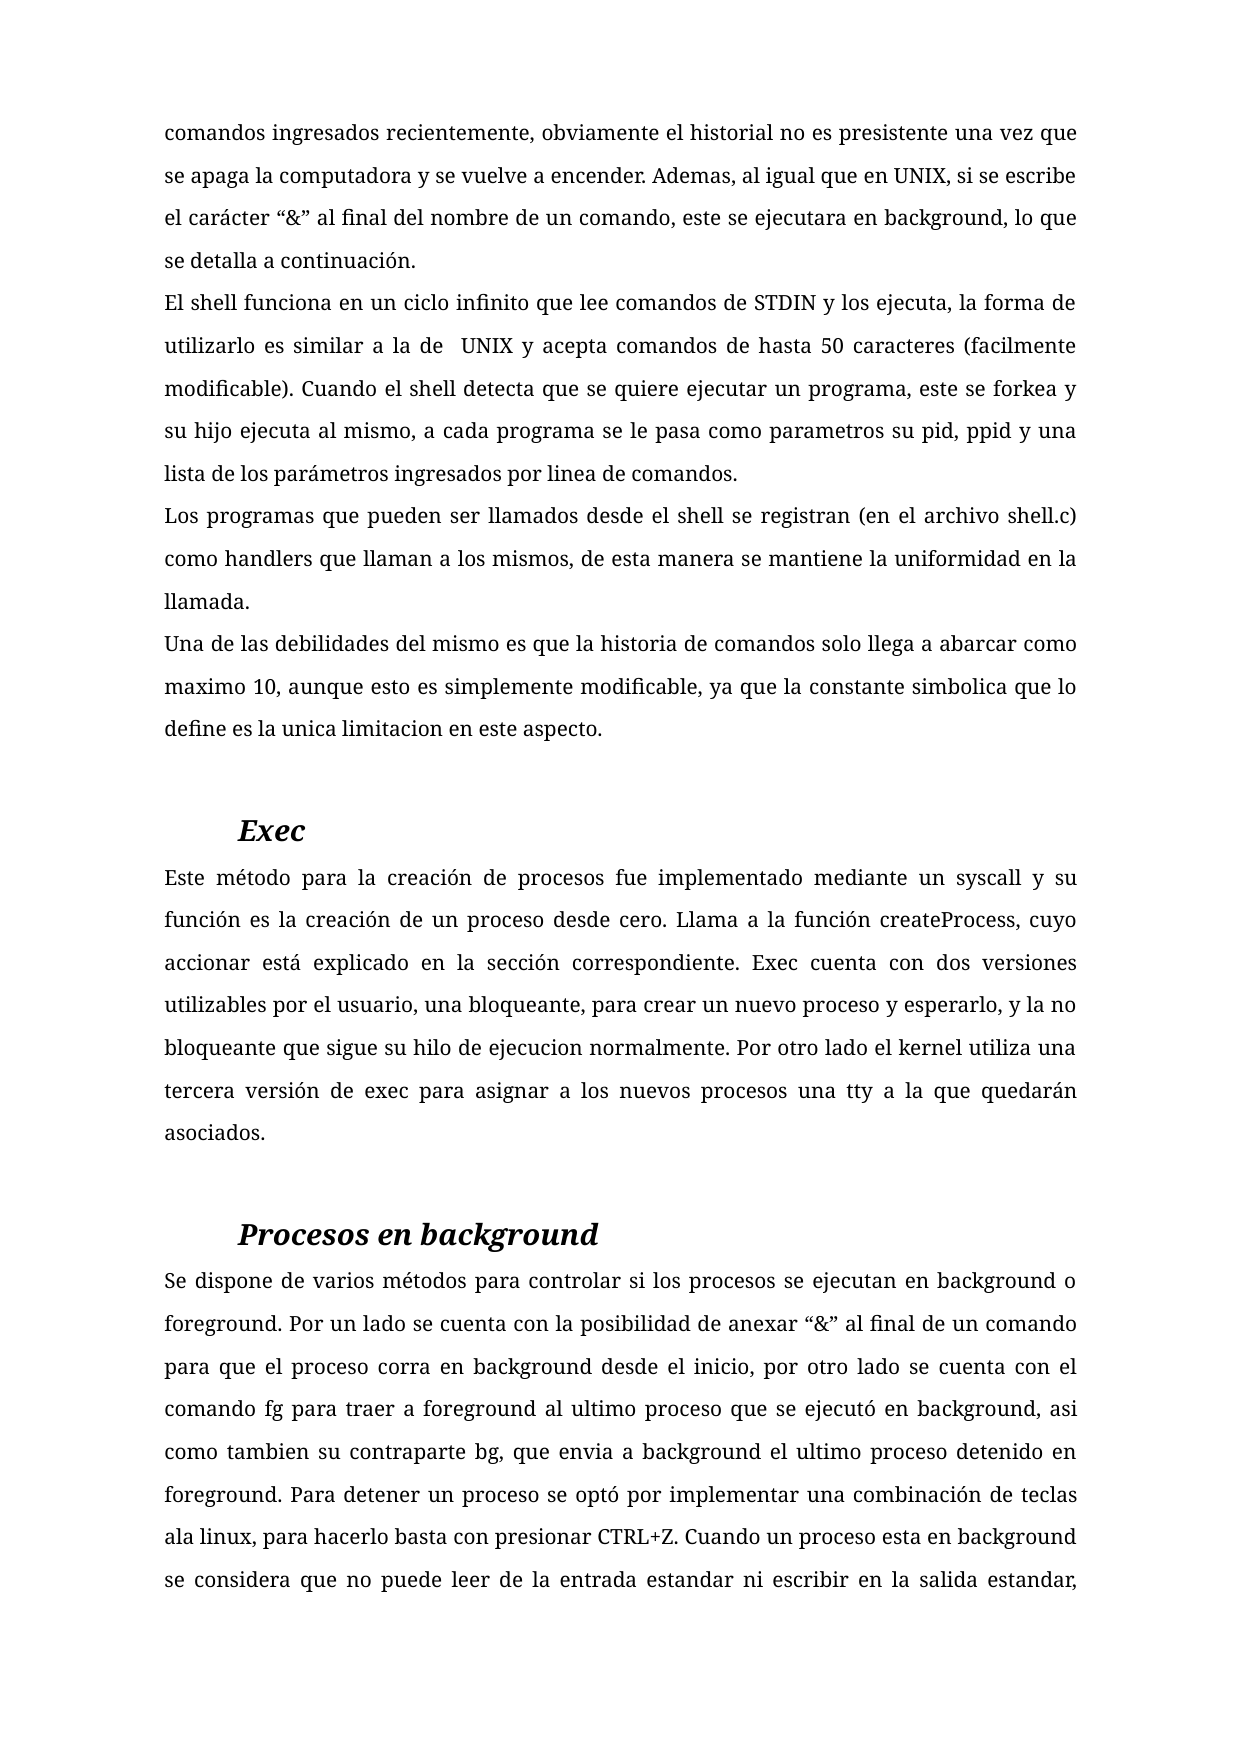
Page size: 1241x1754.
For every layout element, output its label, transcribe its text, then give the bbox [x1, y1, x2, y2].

subtitle Procesos en background [238, 1214, 1078, 1254]
text Una de las debilidades del mismo es que la historia de comandos solo llega a abarcar como maximo 10, aunque esto es simplemente modificable, ya que la constante simbolica que lo define es la unica limitacion en este aspecto. [164, 629, 1078, 743]
text Se dispone de varios métodos para controlar si los procesos se ejecutan en background o foreground. Por un lado se cuenta con la posibilidad de anexar “&” al final de un comando para que el proceso corra en background desde el inicio, por otro lado se cuenta con el comando fg para traer a foreground al ultimo proceso que se ejecutó en background, asi como tambien su contraparte bg, que envia a background el ultimo proceso detenido en foreground. Para detener un proceso se optó por implementar una combinación de teclas ala linux, para hacerlo basta con presionar CTRL+Z. Cuando un proceso esta en background se considera que no puede leer de la entrada estandar ni escribir en la salida estandar, [164, 1267, 1078, 1593]
text Los programas que pueden ser llamados desde el shell se registran (en el archivo shell.c) como handlers que llaman a los mismos, de esta manera se mantiene la uniformidad en la llamada. [164, 502, 1078, 615]
subtitle Exec [238, 811, 1078, 850]
text Este método para la creación de procesos fue implementado mediante un syscall y su función es la creación de un proceso desde cero. Llama a la función createProcess, cuyo accionar está explicado en la sección correspondiente. Exec cuenta con dos versiones utilizables por el usuario, una bloqueante, para crear un nuevo proceso y esperarlo, y la no bloqueante que sigue su hilo de ejecucion normalmente. Por otro lado el kernel utiliza una tercera versión de exec para asignar a los nuevos procesos una tty a la que quedarán asociados. [164, 863, 1078, 1147]
text comandos ingresados recientemente, obviamente el historial no es presistente una vez que se apaga la computadora y se vuelve a encender. Ademas, al igual que en UNIX, si se escribe el carácter “&” al final del nombre de un comando, este se ejecutara en background, lo que se detalla a continuación. [164, 118, 1078, 274]
text El shell funciona en un ciclo infinito que lee comandos de STDIN y los ejecuta, la forma de utilizarlo es similar a la de UNIX y acepta comandos de hasta 50 caracteres (facilmente modificable). Cuando el shell detecta que se quiere ejecutar un programa, este se forkea y su hijo ejecuta al mismo, a cada programa se le pasa como parametros su pid, ppid y una lista de los parámetros ingresados por linea de comandos. [164, 288, 1078, 487]
